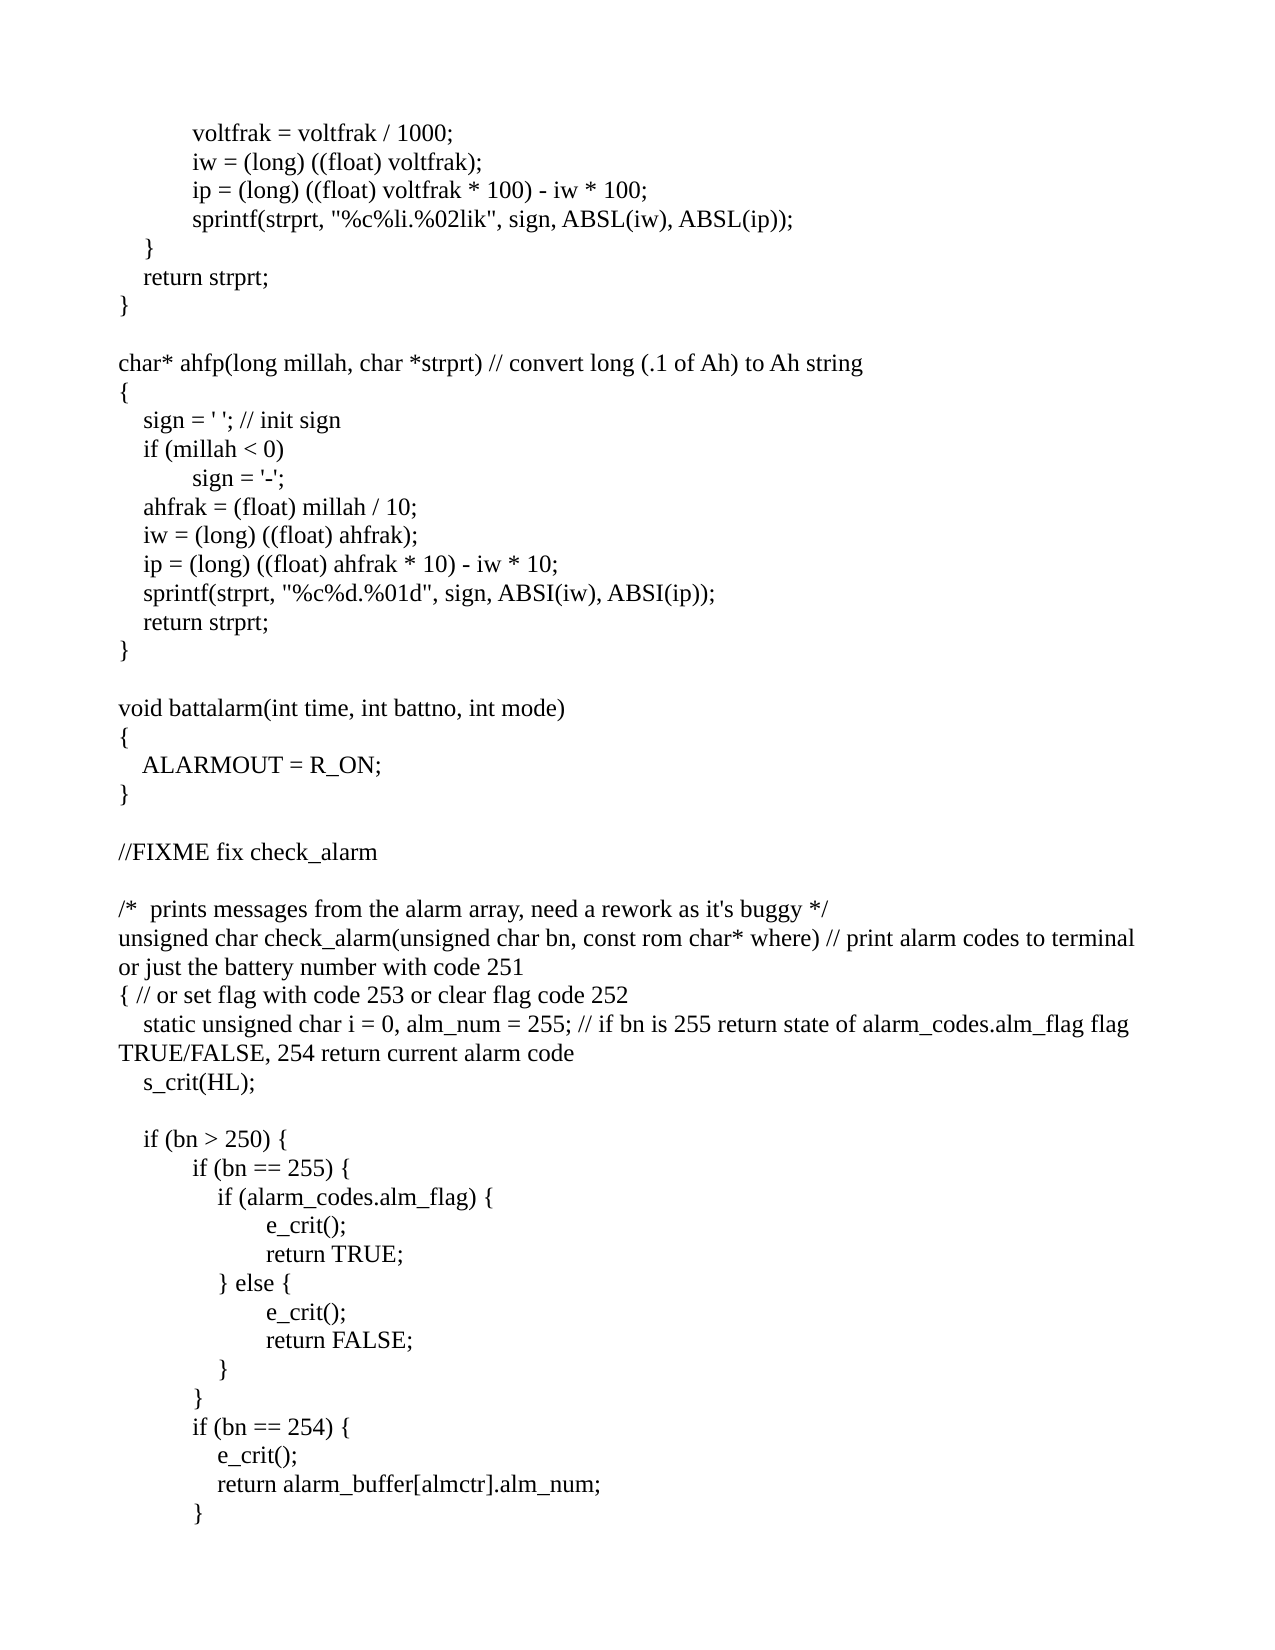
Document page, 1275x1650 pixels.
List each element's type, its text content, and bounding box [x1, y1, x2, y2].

text //FIXME fix check_alarm [118, 837, 1157, 866]
text if (alarm_codes.alm_flag) { [118, 1182, 1157, 1211]
text ahfrak = (float) millah / 10; [118, 492, 1157, 521]
text { // or set flag with code 253 or clear flag code 252 [118, 981, 1157, 1009]
text ALARMOUT = R_ON; [118, 751, 1157, 779]
text { [118, 722, 1157, 751]
text return strprt; [118, 607, 1157, 636]
text iw = (long) ((float) voltfrak); [118, 147, 1157, 176]
text e_crit(); [118, 1441, 1157, 1469]
text if (bn == 255) { [118, 1153, 1157, 1182]
text if (millah < 0) [118, 434, 1157, 463]
text iw = (long) ((float) ahfrak); [118, 521, 1157, 549]
text sprintf(strprt, "%c%li.%02lik", sign, ABSL(iw), ABSL(ip)); [118, 204, 1157, 233]
text e_crit(); [118, 1211, 1157, 1239]
text ip = (long) ((float) voltfrak * 100) - iw * 100; [118, 176, 1157, 204]
text if (bn > 250) { [118, 1124, 1157, 1153]
text return alarm_buffer[almctr].alm_num; [118, 1469, 1157, 1498]
text } [118, 779, 1157, 808]
text void battalarm(int time, int battno, int mode) [118, 693, 1157, 722]
text } [118, 1498, 1157, 1527]
text } [118, 1383, 1157, 1412]
text { [118, 377, 1157, 406]
text } [118, 291, 1157, 319]
text } [118, 636, 1157, 664]
text char* ahfp(long millah, char *strprt) // convert long (.1 of Ah) to Ah string [118, 348, 1157, 377]
text sprintf(strprt, "%c%d.%01d", sign, ABSI(iw), ABSI(ip)); [118, 578, 1157, 607]
text ip = (long) ((float) ahfrak * 10) - iw * 10; [118, 549, 1157, 578]
text /* prints messages from the alarm array, need a rework as it's buggy */ [118, 894, 1157, 923]
text unsigned char check_alarm(unsigned char bn, const rom char* where) // print alarm codes to terminal or just the battery number with code 251 [118, 923, 1157, 981]
text } [118, 1354, 1157, 1383]
text return FALSE; [118, 1326, 1157, 1354]
text sign = '-'; [118, 463, 1157, 492]
text static unsigned char i = 0, alm_num = 255; // if bn is 255 return state of alarm_codes.alm_flag flag TRUE/FALSE, 254 return current alarm code [118, 1009, 1157, 1067]
text return strprt; [118, 262, 1157, 291]
text return TRUE; [118, 1239, 1157, 1268]
text } else { [118, 1268, 1157, 1297]
text sign = ' '; // init sign [118, 406, 1157, 434]
text if (bn == 254) { [118, 1412, 1157, 1441]
text } [118, 233, 1157, 262]
text e_crit(); [118, 1297, 1157, 1326]
text voltfrak = voltfrak / 1000; [118, 118, 1157, 147]
text s_crit(HL); [118, 1067, 1157, 1096]
